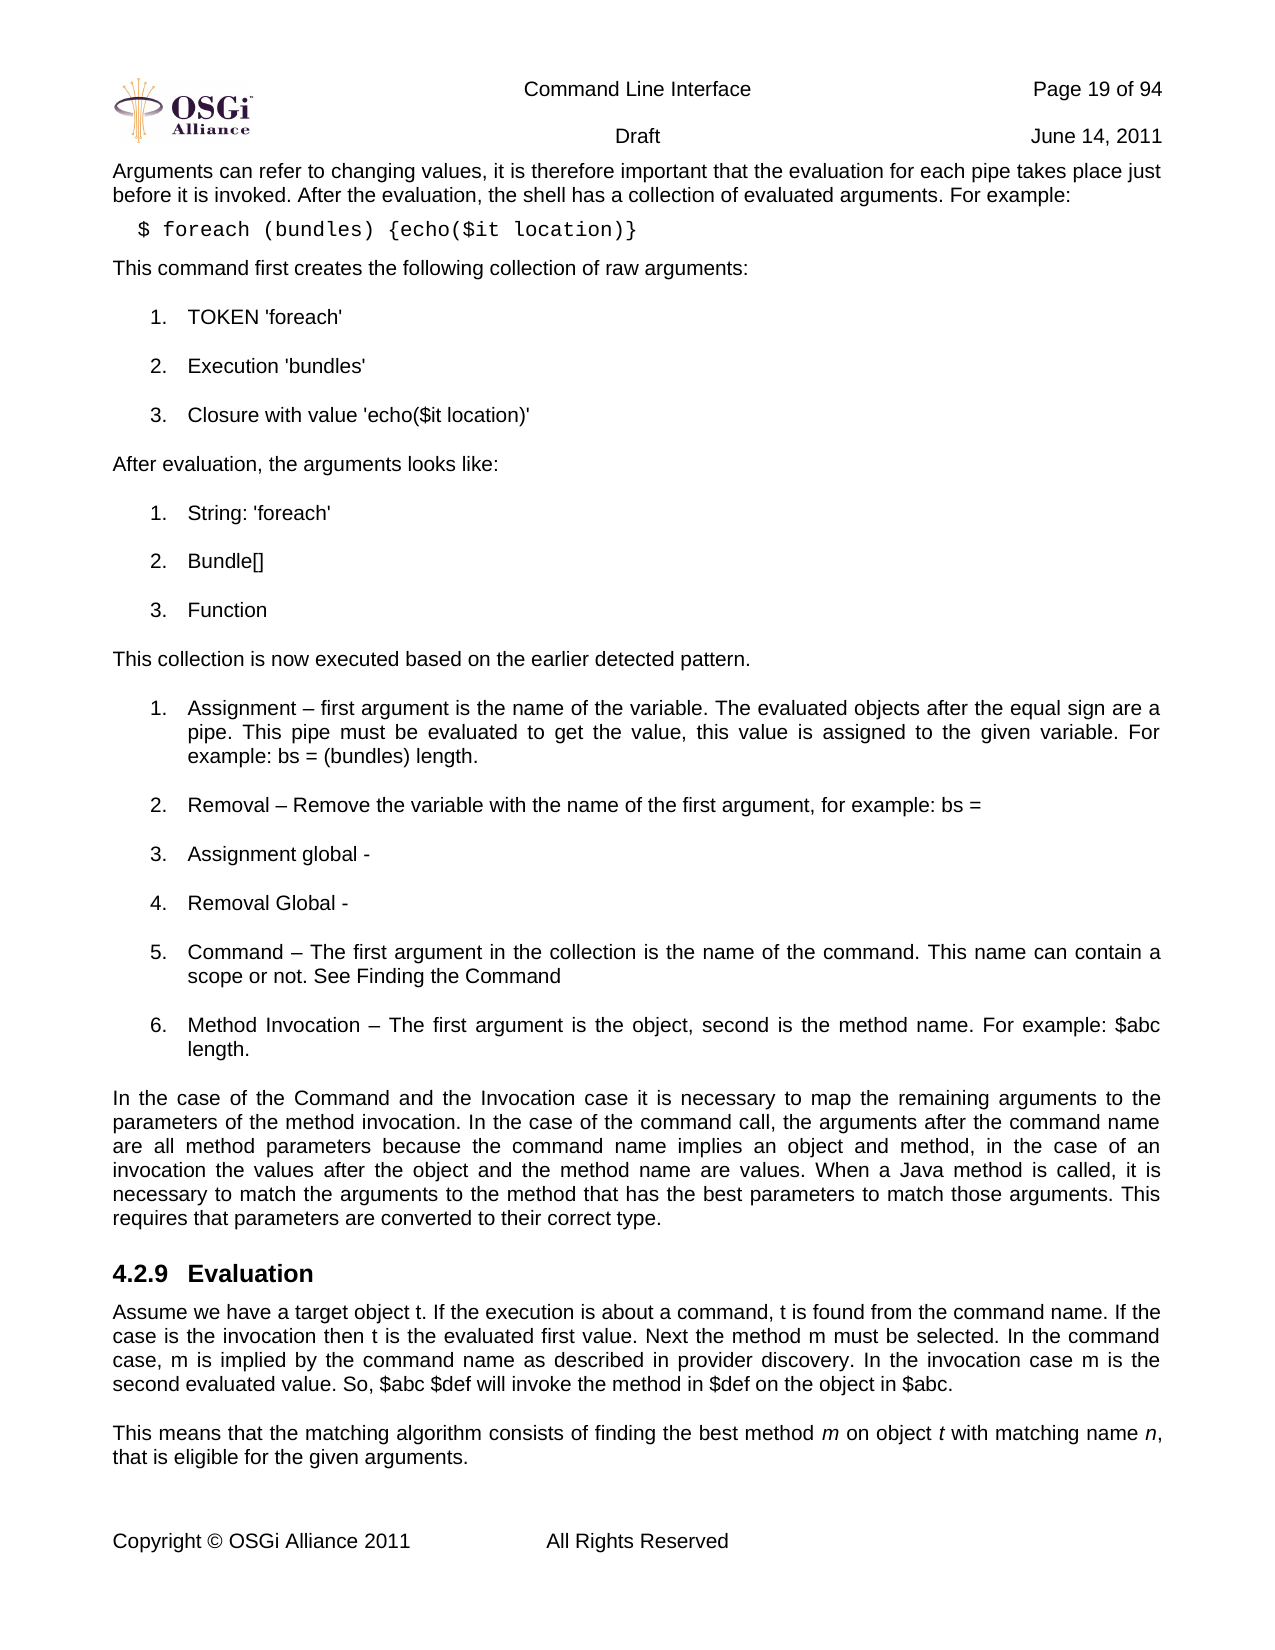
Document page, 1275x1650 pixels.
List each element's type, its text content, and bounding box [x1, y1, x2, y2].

list Removal Global - [150, 891, 1162, 915]
list Function [150, 598, 1162, 622]
list String: 'foreach' [150, 500, 1162, 524]
text This command first creates the following collection of raw arguments: [112, 256, 1162, 279]
text After evaluation, the arguments looks like: [112, 451, 1162, 475]
list Removal – Remove the variable with the name of the first argument, for example: bs = [150, 793, 1162, 817]
list Execution 'bundles' [150, 353, 1162, 377]
text This means that the matching algorithm consists of finding the best method m on object t with matching name n, that is eligible for the given arguments. [112, 1421, 1162, 1469]
picture [114, 78, 254, 143]
list Method Invocation – The first argument is the object, second is the method name. For example: $abc length. [150, 1013, 1162, 1061]
text Assume we have a target object t. If the execution is about a command, t is found from the command name. If the case is the invocation then t is the evaluated first value. Next the method m must be selected. In the command case, m is implied by the command name as described in provider discovery. In the invocation case m is the second evaluated value. So, $abc $def will invoke the method in $def on the object in $abc. [112, 1300, 1162, 1396]
text This collection is now executed based on the earlier detected pattern. [112, 647, 1162, 671]
list Bundle[] [150, 549, 1162, 573]
text In the case of the Command and the Invocation case it is necessary to map the remaining arguments to the parameters of the method invocation. In the case of the command call, the arguments after the command name are all method parameters because the command name implies an object and method, in the case of an invocation the values after the object and the method name are values. When a Java method is called, it is necessary to match the arguments to the method that has the best parameters to match those arguments. This requires that parameters are converted to their correct type. [112, 1086, 1162, 1229]
text $ foreach (bundles) {echo($it location)} [112, 219, 1162, 243]
list Closure with value 'echo($it location)' [150, 402, 1162, 426]
subtitle Evaluation [112, 1259, 1162, 1287]
list TOKEN 'foreach' [150, 304, 1162, 328]
text Arguments can refer to changing values, it is therefore important that the evaluation for each pipe takes place just before it is invoked. After the evaluation, the shell has a collection of evaluated arguments. For example: [112, 159, 1162, 207]
list Assignment – first argument is the name of the variable. The evaluated objects after the equal sign are a pipe. This pipe must be evaluated to get the value, this value is assigned to the given variable. For example: bs = (bundles) length. [150, 696, 1162, 768]
list Command – The first argument in the collection is the name of the command. This name can contain a scope or not. See Finding the Command [150, 940, 1162, 988]
list Assignment global - [150, 842, 1162, 866]
